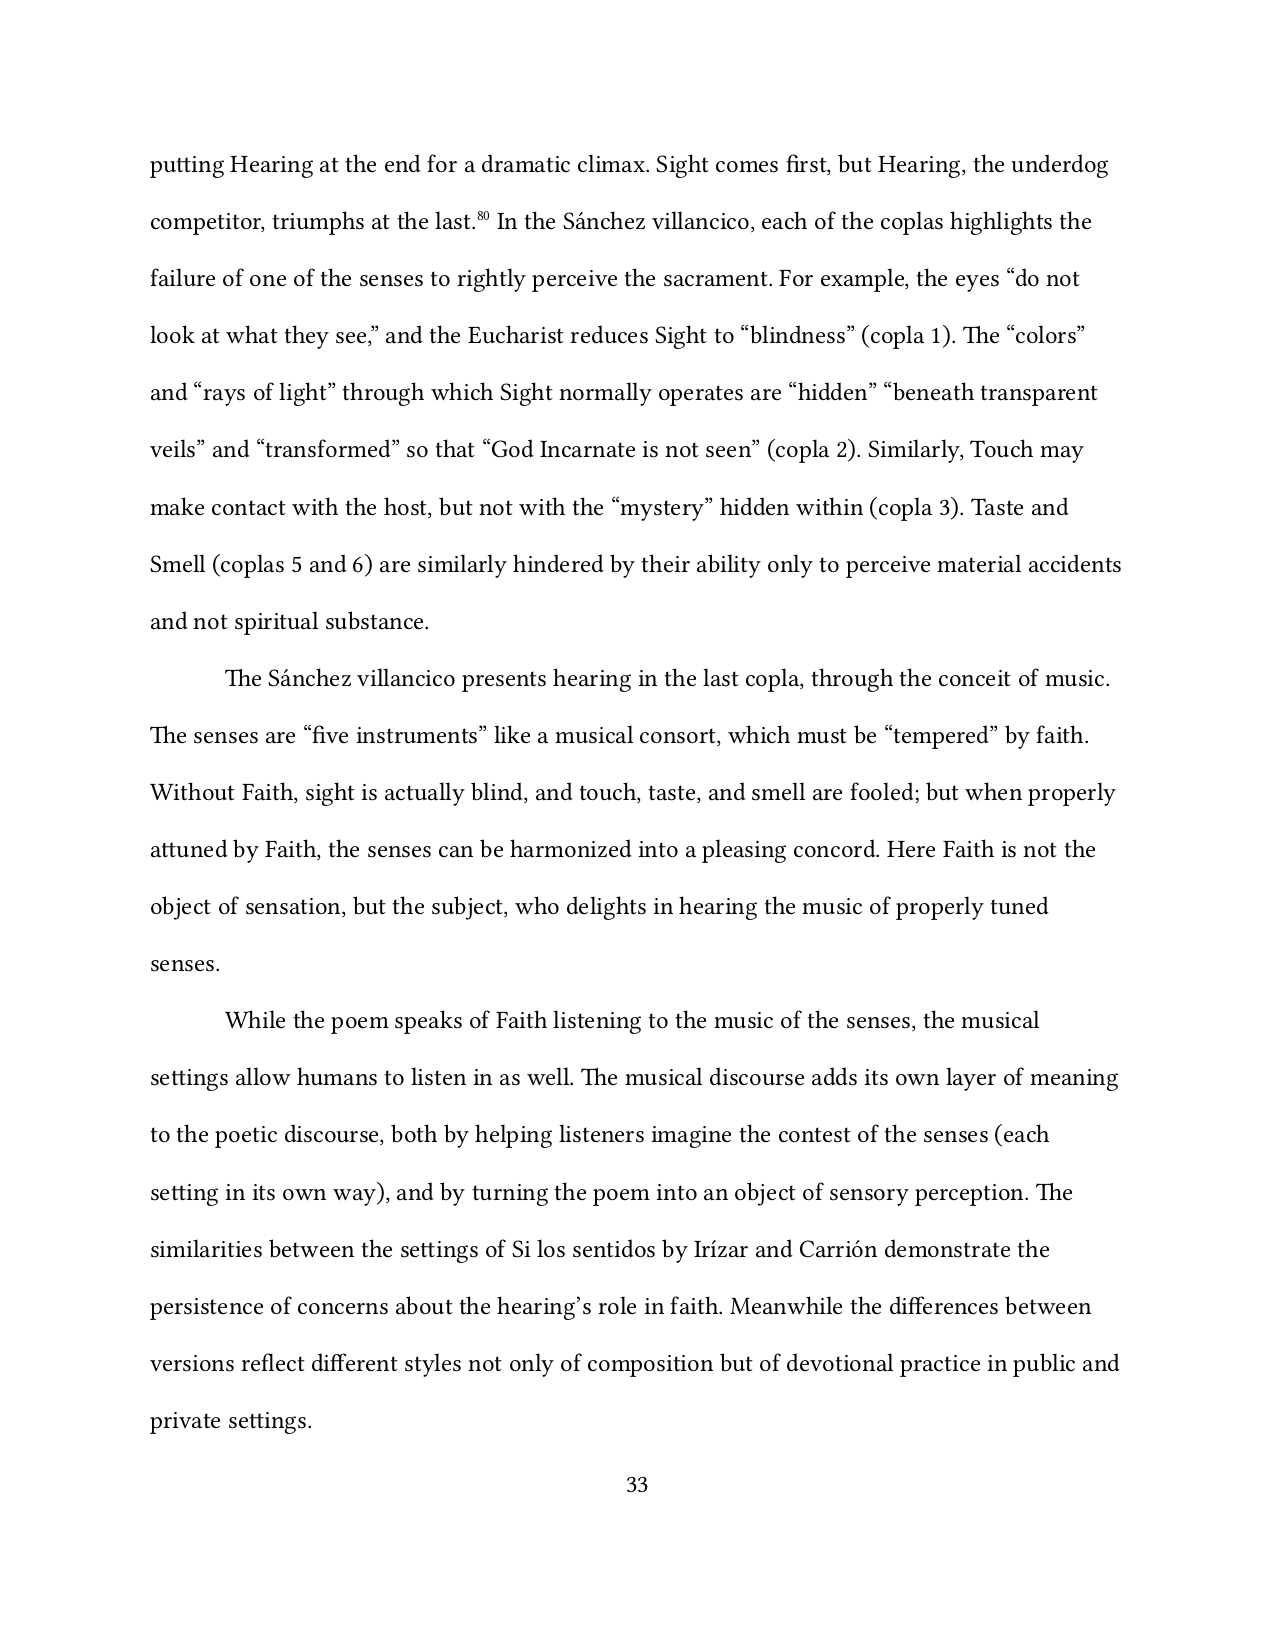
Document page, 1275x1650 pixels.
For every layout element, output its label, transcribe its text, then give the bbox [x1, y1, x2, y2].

text While the poem speaks of Faith listening to the music of the senses, the musical settings allow humans to listen in as well. The musical discourse adds its own layer of meaning to the poetic discourse, both by helping listeners imagine the contest of the senses (each setting in its own way), and by turning the poem into an object of sensory perception. The similarities between the settings of Si los sentidos by Irízar and Carrión demonstrate the persistence of concerns about the hearing’s role in faith. Meanwhile the differences between versions reflect different styles not only of composition but of devotional practice in public and private settings. [150, 1006, 1125, 1434]
text The Sánchez villancico presents hearing in the last copla, through the conceit of music. The senses are “five instruments” like a musical consort, which must be “tempered” by faith. Without Faith, sight is actually blind, and touch, taste, and smell are fooled; but when properly attuned by Faith, the senses can be harmonized into a pleasing concord. Here Faith is not the object of sensation, but the subject, who delights in hearing the music of properly tuned senses. [150, 664, 1125, 978]
text putting Hearing at the end for a dramatic climax. Sight comes first, but Hearing, the underdog competitor, triumphs at the last. In the Sánchez villancico, each of the coplas highlights the failure of one of the senses to rightly perceive the sacrament. For example, the eyes “do not look at what they see,” and the Eucharist reduces Sight to “blindness” (copla 1). The “colors” and “rays of light” through which Sight normally operates are “hidden” “beneath transparent veils” and “transformed” so that “God Incarnate is not seen” (copla 2). Similarly, Touch may make contact with the host, but not with the “mystery” hidden within (copla 3). Taste and Smell (coplas 5 and 6) are similarly hindered by their ability only to perceive material accidents and not spiritual substance. [150, 150, 1125, 635]
